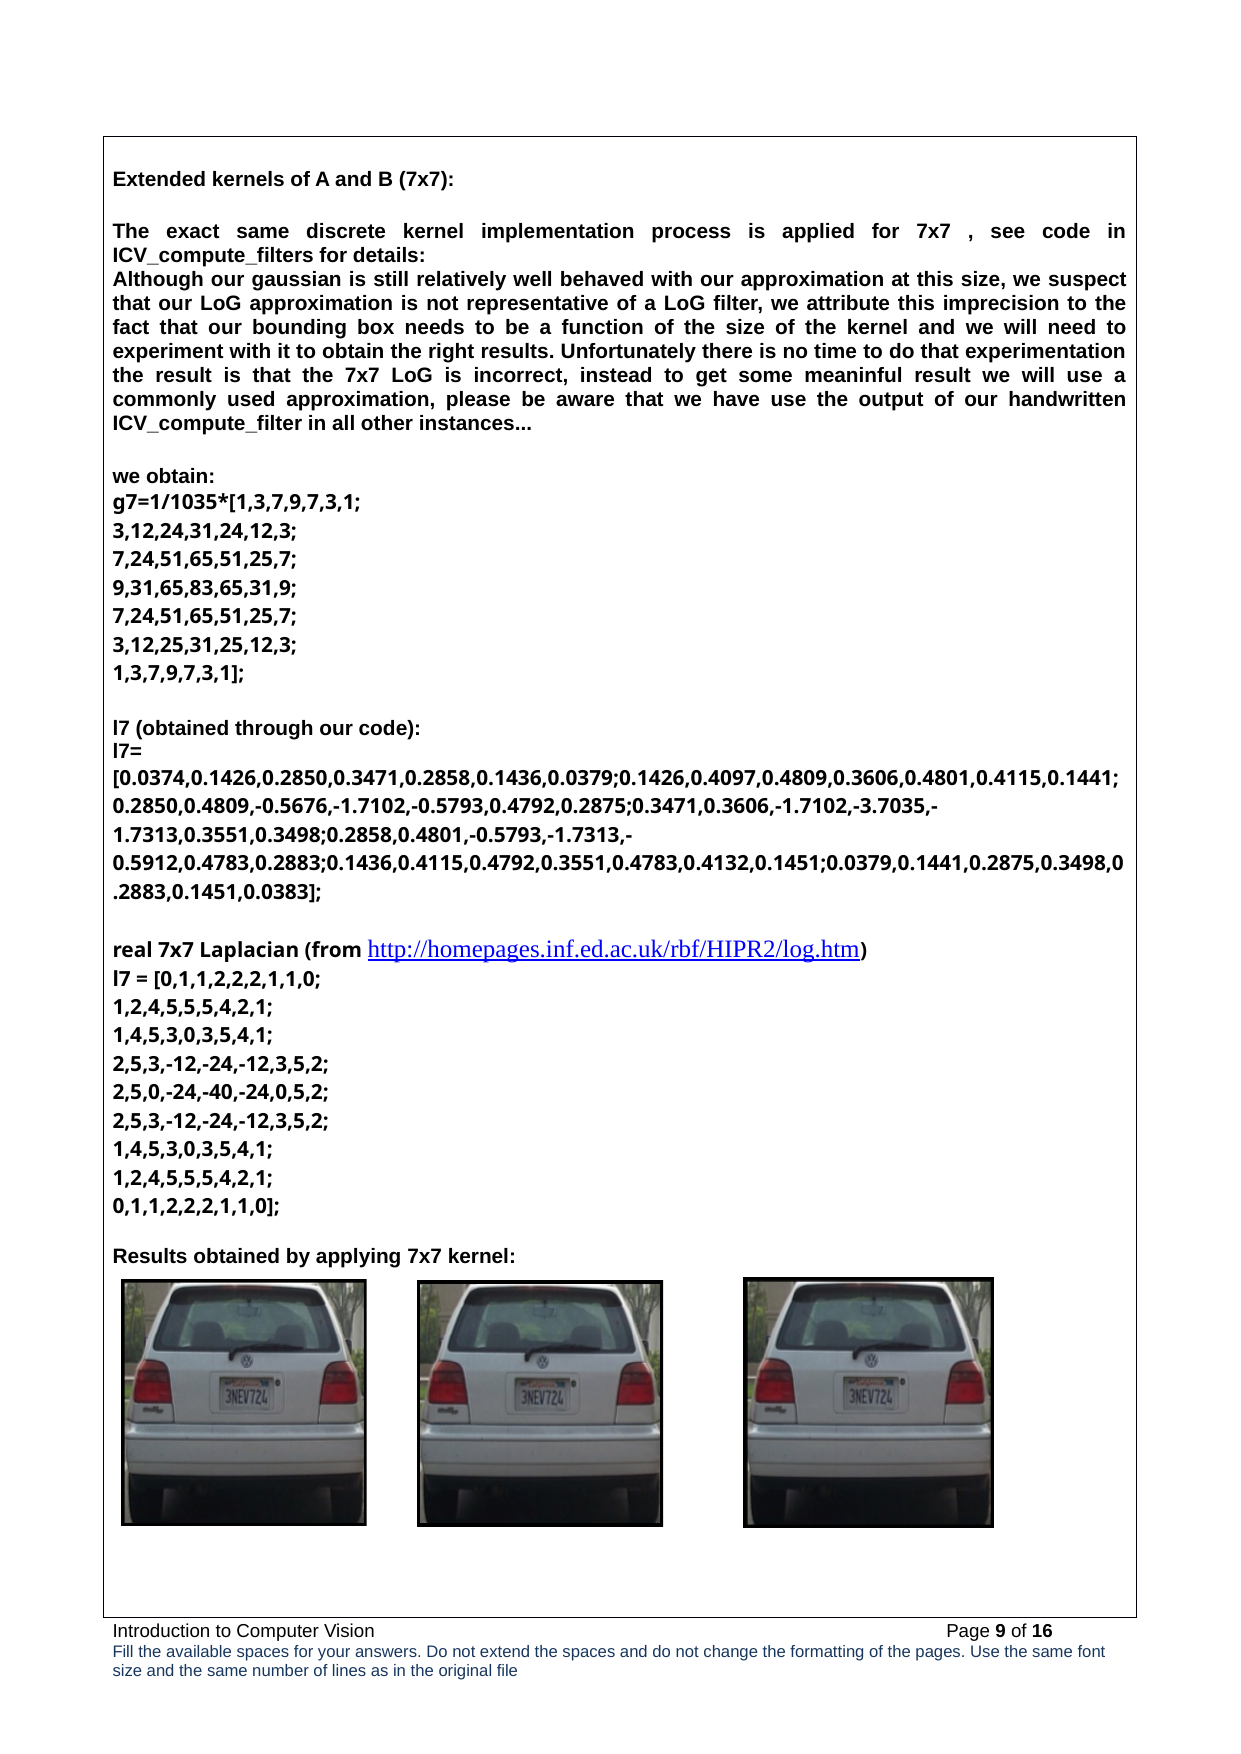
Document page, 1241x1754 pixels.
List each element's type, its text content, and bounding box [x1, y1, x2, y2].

text 1,4,5,3,0,3,5,4,1; [112, 1021, 1128, 1049]
text 1,4,5,3,0,3,5,4,1; [112, 1134, 1128, 1163]
picture [121, 1279, 367, 1526]
text 2,5,3,-12,-24,-12,3,5,2; [112, 1049, 1128, 1077]
text Extended kernels of A and B (7x7): [104, 163, 1136, 190]
text 7,24,51,65,51,25,7; [112, 544, 1128, 573]
text Results obtained by applying 7x7 kernel: [112, 1243, 1128, 1267]
text l7 = [0,1,1,2,2,2,1,1,0; [112, 964, 1128, 992]
picture [417, 1280, 664, 1527]
text we obtain: [112, 463, 1128, 487]
text 2,5,0,-24,-40,-24,0,5,2; [112, 1077, 1128, 1106]
text 7,24,51,65,51,25,7; [112, 601, 1128, 630]
text 3,12,25,31,25,12,3; [112, 630, 1128, 658]
text real 7x7 Laplacian (from http://homepages.inf.ed.ac.uk/rbf/HIPR2/log.htm) [112, 934, 1128, 964]
text Although our gaussian is still relatively well behaved with our approximation at this size, we suspect that our LoG approximation is not representative of a LoG filter, we attribute this imprecision to the fact that our bounding box needs to be a function of the size of the kernel and we will need to experiment with it to obtain the right results. Unfortunately there is no time to do that experimentation the result is that the 7x7 LoG is incorrect, instead to get some meaninful result we will use a commonly used approximation, please be aware that we have use the output of our handwritten ICV_compute_filter in all other instances... [112, 267, 1128, 435]
text 9,31,65,83,65,31,9; [112, 573, 1128, 601]
text 2,5,3,-12,-24,-12,3,5,2; [112, 1106, 1128, 1134]
text l7= [0.0374,0.1426,0.2850,0.3471,0.2858,0.1436,0.0379;0.1426,0.4097,0.4809,0.3606,0.4801,0.4115,0.1441;0.2850,0.4809,-0.5676,-1.7102,-0.5793,0.4792,0.2875;0.3471,0.3606,-1.7102,-3.7035,-1.7313,0.3551,0.3498;0.2858,0.4801,-0.5793,-1.7313,-0.5912,0.4783,0.2883;0.1436,0.4115,0.4792,0.3551,0.4783,0.4132,0.1451;0.0379,0.1441,0.2875,0.3498,0.2883,0.1451,0.0383]; [112, 739, 1128, 905]
text The exact same discrete kernel implementation process is applied for 7x7 , see code in ICV_compute_filters for details: [112, 219, 1128, 267]
text 1,2,4,5,5,5,4,2,1; [112, 1163, 1128, 1191]
text g7=1/1035*[1,3,7,9,7,3,1; [112, 487, 1128, 516]
text 1,3,7,9,7,3,1]; [112, 658, 1128, 687]
text l7 (obtained through our code): [112, 715, 1128, 739]
picture [743, 1277, 994, 1528]
text 1,2,4,5,5,5,4,2,1; [112, 992, 1128, 1021]
text 0,1,1,2,2,2,1,1,0]; [112, 1191, 1128, 1219]
text 3,12,24,31,24,12,3; [112, 516, 1128, 544]
